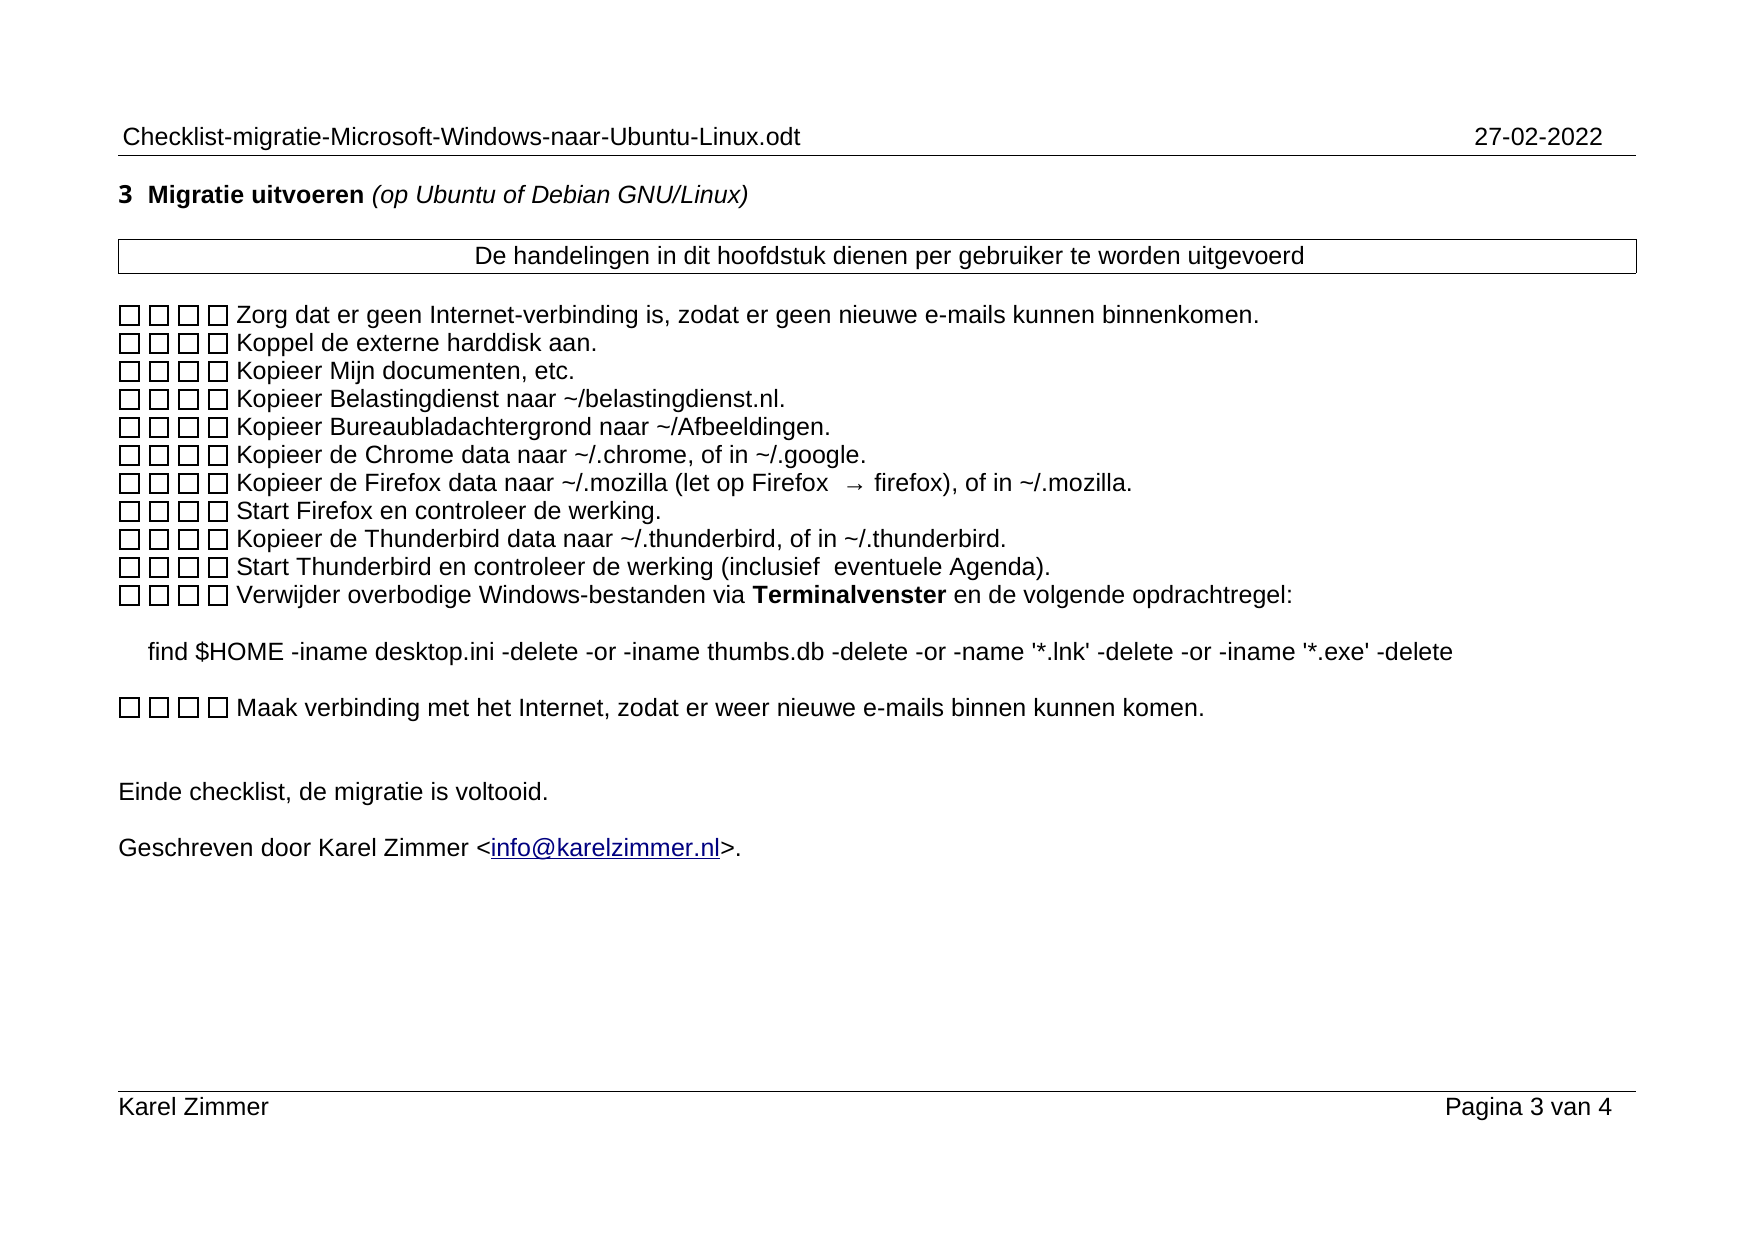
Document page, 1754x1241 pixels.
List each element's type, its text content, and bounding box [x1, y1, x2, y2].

text Kopieer de Thunderbird data naar ~/.thunderbird, of in ~/.thunderbird. [118, 525, 1636, 553]
text Start Thunderbird en controleer de werking (inclusief eventuele Agenda). [118, 553, 1636, 581]
text Kopieer de Chrome data naar ~/.chrome, of in ~/.google. [118, 441, 1636, 469]
text Start Firefox en controleer de werking. [118, 497, 1636, 525]
text Kopieer Belastingdienst naar ~/belastingdienst.nl. [118, 385, 1636, 413]
text Kopieer de Firefox data naar ~/.mozilla (let op Firefox → firefox), of in ~/.mozilla. [118, 469, 1636, 497]
text Kopieer Mijn documenten, etc. [118, 357, 1636, 385]
text Kopieer Bureaubladachtergrond naar ~/Afbeeldingen. [118, 413, 1636, 441]
text Koppel de externe harddisk aan. [118, 329, 1636, 357]
list Geschreven door Karel Zimmer <info@karelzimmer.nl>. [118, 833, 1636, 862]
list De handelingen in dit hoofdstuk dienen per gebruiker te worden uitgevoerd [119, 240, 1636, 273]
text Maak verbinding met het Internet, zodat er weer nieuwe e-mails binnen kunnen komen. [118, 693, 1636, 721]
list Einde checklist, de migratie is voltooid. [118, 749, 1636, 806]
text Zorg dat er geen Internet-verbinding is, zodat er geen nieuwe e-mails kunnen binnenkomen. [118, 301, 1636, 329]
list Migratie uitvoeren (op Ubuntu of Debian GNU/Linux) [118, 177, 1636, 239]
list find $HOME -iname desktop.ini -delete -or -iname thumbs.db -delete -or -name '*.lnk' -delete -or -iname '*.exe' -delete [118, 637, 1636, 693]
text Verwijder overbodige Windows-bestanden via Terminalvenster en de volgende opdrachtregel: [118, 581, 1636, 637]
